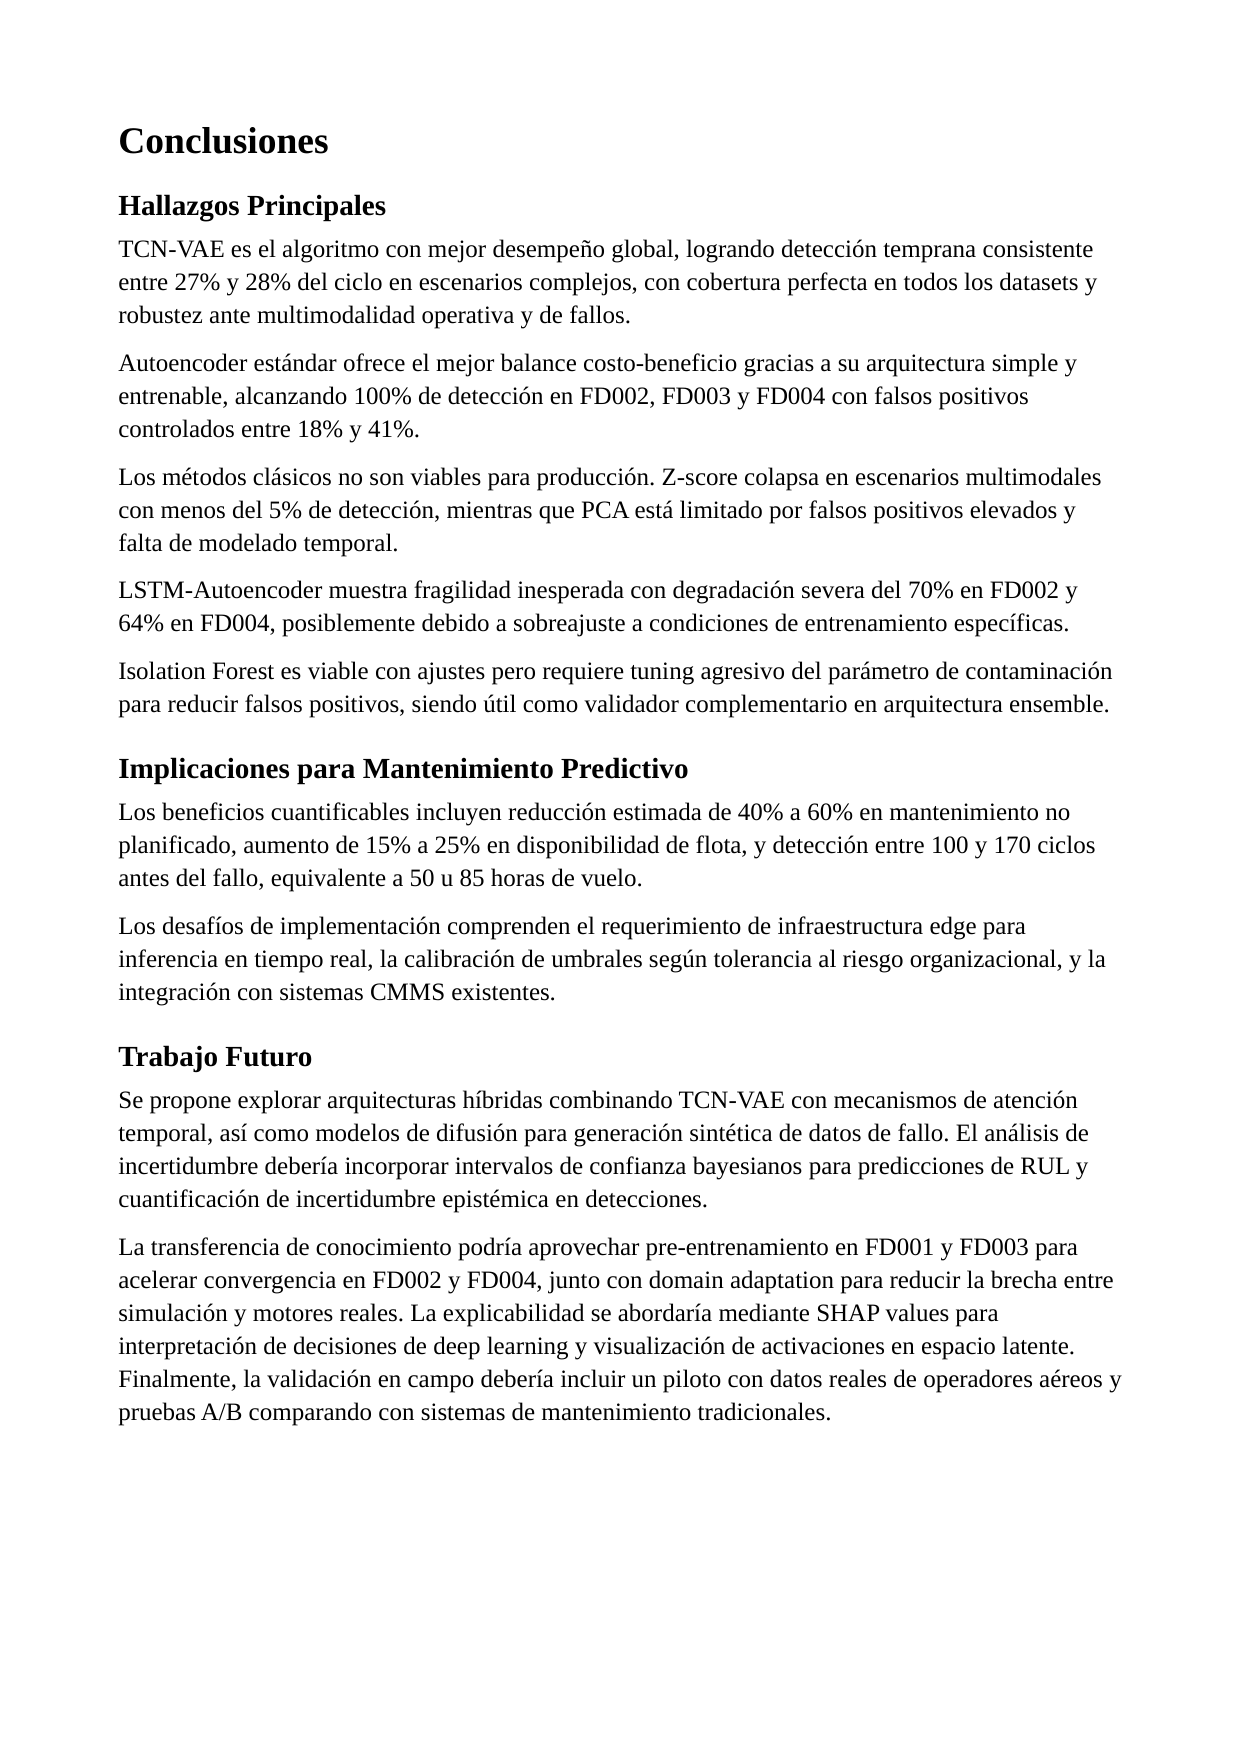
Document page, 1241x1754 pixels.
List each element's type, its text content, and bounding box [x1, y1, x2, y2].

text Se propone explorar arquitecturas híbridas combinando TCN-VAE con mecanismos de atención temporal, así como modelos de difusión para generación sintética de datos de fallo. El análisis de incertidumbre debería incorporar intervalos de confianza bayesianos para predicciones de RUL y cuantificación de incertidumbre epistémica en detecciones. [118, 1085, 1122, 1213]
subtitle Conclusiones [118, 118, 1122, 161]
subtitle Trabajo Futuro [118, 1039, 1122, 1073]
text La transferencia de conocimiento podría aprovechar pre-entrenamiento en FD001 y FD003 para acelerar convergencia en FD002 y FD004, junto con domain adaptation para reducir la brecha entre simulación y motores reales. La explicabilidad se abordaría mediante SHAP values para interpretación de decisiones de deep learning y visualización de activaciones en espacio latente. Finalmente, la validación en campo debería incluir un piloto con datos reales de operadores aéreos y pruebas A/B comparando con sistemas de mantenimiento tradicionales. [118, 1232, 1122, 1426]
text TCN-VAE es el algoritmo con mejor desempeño global, logrando detección temprana consistente entre 27% y 28% del ciclo en escenarios complejos, con cobertura perfecta en todos los datasets y robustez ante multimodalidad operativa y de fallos. [118, 234, 1122, 329]
text Autoencoder estándar ofrece el mejor balance costo-beneficio gracias a su arquitectura simple y entrenable, alcanzando 100% de detección en FD002, FD003 y FD004 con falsos positivos controlados entre 18% y 41%. [118, 348, 1122, 443]
subtitle Hallazgos Principales [118, 188, 1122, 222]
text Los beneficios cuantificables incluyen reducción estimada de 40% a 60% en mantenimiento no planificado, aumento de 15% a 25% en disponibilidad de flota, y detección entre 100 y 170 ciclos antes del fallo, equivalente a 50 u 85 horas de vuelo. [118, 797, 1122, 892]
text LSTM-Autoencoder muestra fragilidad inesperada con degradación severa del 70% en FD002 y 64% en FD004, posiblemente debido a sobreajuste a condiciones de entrenamiento específicas. [118, 575, 1122, 637]
text Los métodos clásicos no son viables para producción. Z-score colapsa en escenarios multimodales con menos del 5% de detección, mientras que PCA está limitado por falsos positivos elevados y falta de modelado temporal. [118, 462, 1122, 556]
subtitle Implicaciones para Mantenimiento Predictivo [118, 751, 1122, 785]
text Isolation Forest es viable con ajustes pero requiere tuning agresivo del parámetro de contaminación para reducir falsos positivos, siendo útil como validador complementario en arquitectura ensemble. [118, 656, 1122, 718]
text Los desafíos de implementación comprenden el requerimiento de infraestructura edge para inferencia en tiempo real, la calibración de umbrales según tolerancia al riesgo organizacional, y la integración con sistemas CMMS existentes. [118, 911, 1122, 1006]
